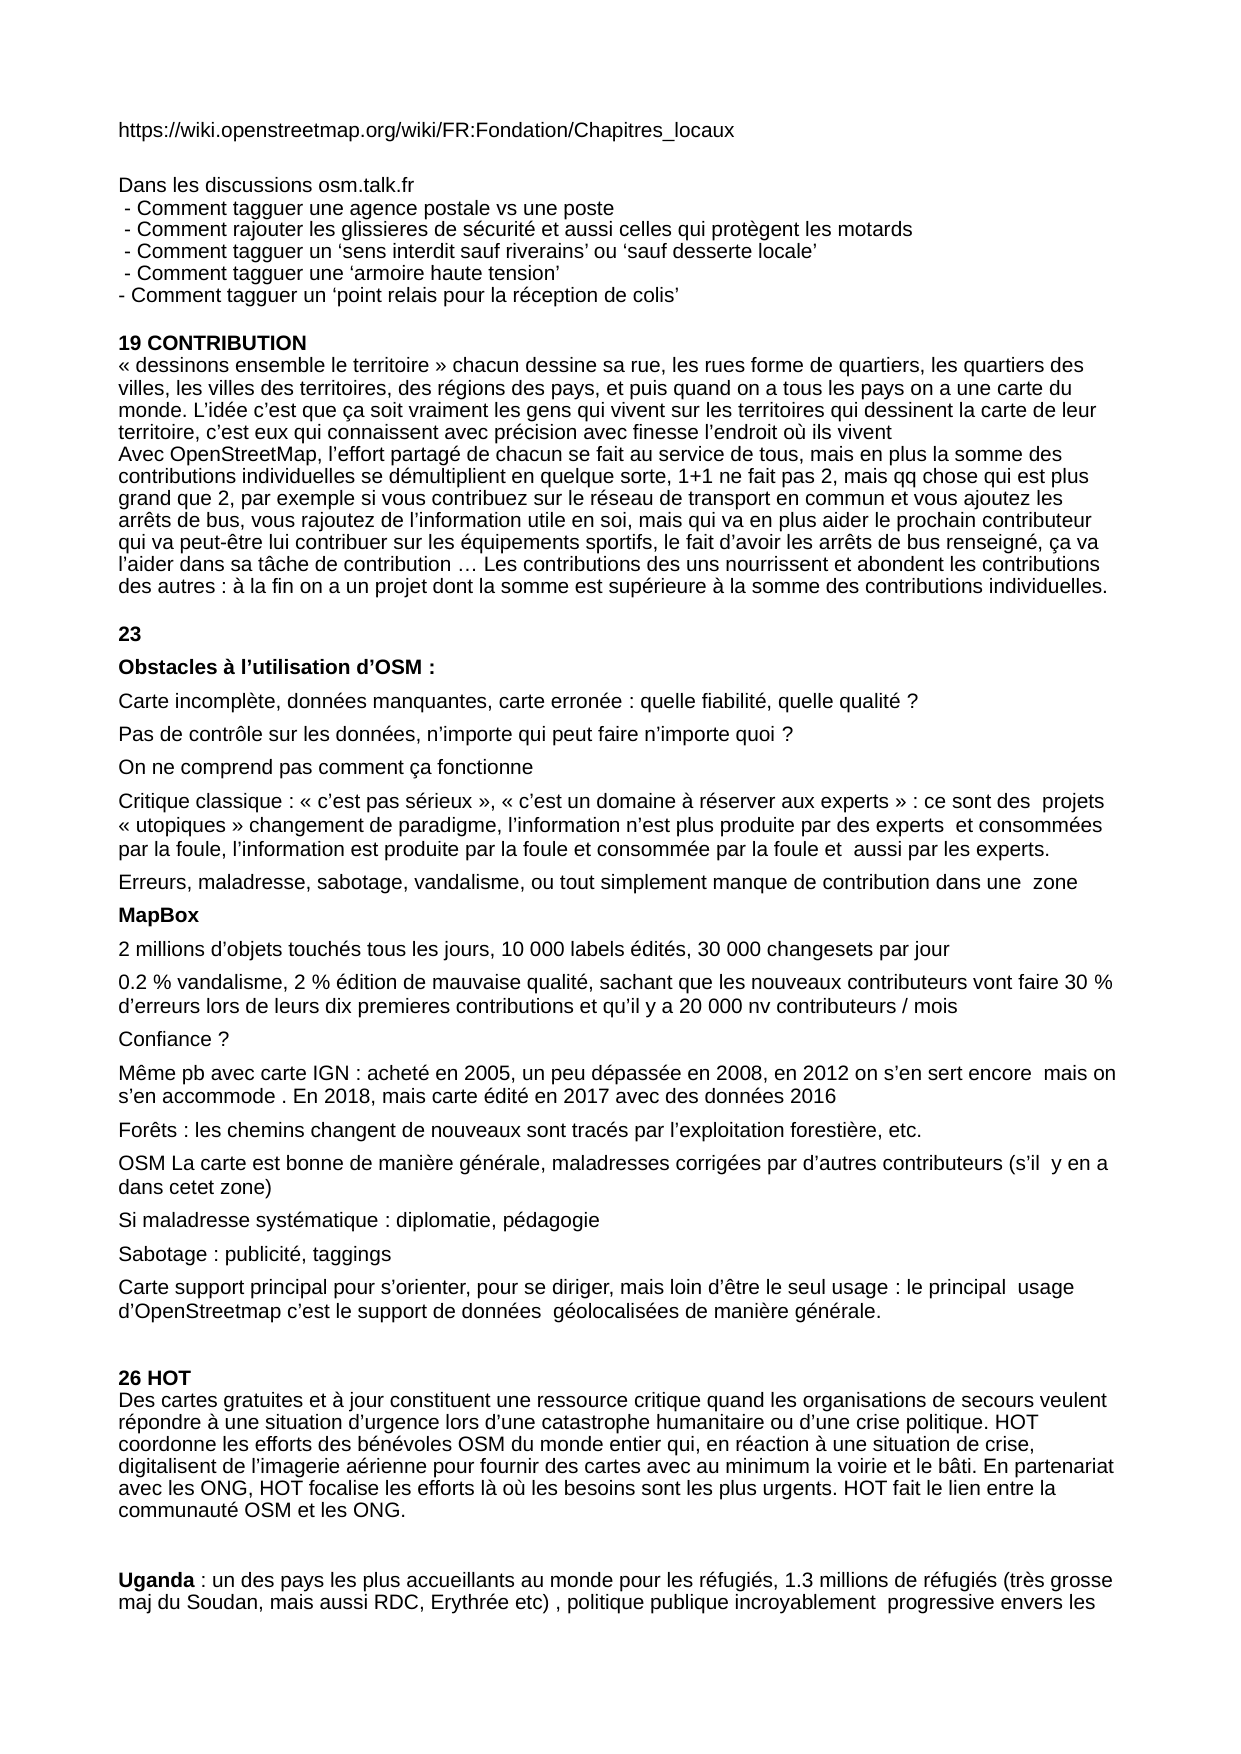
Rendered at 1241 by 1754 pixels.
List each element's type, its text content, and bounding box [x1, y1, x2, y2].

text Obstacles à l’utilisation d’OSM : [118, 655, 1122, 679]
text 0.2 % vandalisme, 2 % édition de mauvaise qualité, sachant que les nouveaux contributeurs vont faire 30 % d’erreurs lors de leurs dix premieres contributions et qu’il y a 20 000 nv contributeurs / mois [118, 970, 1122, 1018]
text - Comment tagguer un ‘sens interdit sauf riverains’ ou ‘sauf desserte locale’ [118, 241, 1122, 263]
text Avec OpenStreetMap, l’effort partagé de chacun se fait au service de tous, mais en plus la somme des contributions individuelles se démultiplient en quelque sorte, 1+1 ne fait pas 2, mais qq chose qui est plus grand que 2, par exemple si vous contribuez sur le réseau de transport en commun et vous ajoutez les arrêts de bus, vous rajoutez de l’information utile en soi, mais qui va en plus aider le prochain contributeur qui va peut-être lui contribuer sur les équipements sportifs, le fait d’avoir les arrêts de bus renseigné, ça va l’aider dans sa tâche de contribution … Les contributions des uns nourrissent et abondent les contributions des autres : à la fin on a un projet dont la somme est supérieure à la somme des contributions individuelles. [118, 443, 1122, 598]
text 26 HOT [118, 1366, 1122, 1389]
text Sabotage : publicité, taggings [118, 1242, 1122, 1266]
text On ne comprend pas comment ça fonctionne [118, 755, 1122, 779]
text Dans les discussions osm.talk.fr [118, 175, 1122, 197]
text Erreurs, maladresse, sabotage, vandalisme, ou tout simplement manque de contribution dans une zone [118, 870, 1122, 894]
text 19 CONTRIBUTION [118, 331, 1122, 355]
text « dessinons ensemble le territoire » chacun dessine sa rue, les rues forme de quartiers, les quartiers des villes, les villes des territoires, des régions des pays, et puis quand on a tous les pays on a une carte du monde. L’idée c’est que ça soit vraiment les gens qui vivent sur les territoires qui dessinent la carte de leur territoire, c’est eux qui connaissent avec précision avec finesse l’endroit où ils vivent [118, 355, 1122, 443]
text 2 millions d’objets touchés tous les jours, 10 000 labels édités, 30 000 changesets par jour [118, 936, 1122, 960]
text OSM La carte est bonne de manière générale, maladresses corrigées par d’autres contributeurs (s’il y en a dans cetet zone) [118, 1151, 1122, 1199]
text MapBox [118, 903, 1122, 927]
text Même pb avec carte IGN : acheté en 2005, un peu dépassée en 2008, en 2012 on s’en sert encore mais on s’en accommode . En 2018, mais carte édité en 2017 avec des données 2016 [118, 1060, 1122, 1108]
text Confiance ? [118, 1027, 1122, 1051]
text Critique classique : « c’est pas sérieux », « c’est un domaine à réserver aux experts » : ce sont des projets « utopiques » changement de paradigme, l’information n’est plus produite par des experts et consommées par la foule, l’information est produite par la foule et consommée par la foule et aussi par les experts. [118, 788, 1122, 860]
text https://wiki.openstreetmap.org/wiki/FR:Fondation/Chapitres_locaux [118, 118, 1122, 142]
text Carte support principal pour s’orienter, pour se diriger, mais loin d’être le seul usage : le principal usage d’OpenStreetmap c’est le support de données géolocalisées de manière générale. [118, 1275, 1122, 1323]
text Carte incomplète, données manquantes, carte erronée : quelle fiabilité, quelle qualité ? [118, 688, 1122, 712]
text - Comment tagguer une ‘armoire haute tension’ [118, 263, 1122, 285]
text Si maladresse systématique : diplomatie, pédagogie [118, 1208, 1122, 1232]
text Uganda : un des pays les plus accueillants au monde pour les réfugiés, 1.3 millions de réfugiés (très grosse maj du Soudan, mais aussi RDC, Erythrée etc) , politique publique incroyablement progressive envers les [118, 1570, 1122, 1614]
text - Comment tagguer une agence postale vs une poste [118, 197, 1122, 219]
text Pas de contrôle sur les données, n’importe qui peut faire n’importe quoi ? [118, 722, 1122, 746]
text - Comment tagguer un ‘point relais pour la réception de colis’ [118, 285, 1122, 307]
text Des cartes gratuites et à jour constituent une ressource critique quand les organisations de secours veulent répondre à une situation d’urgence lors d’une catastrophe humanitaire ou d’une crise politique. HOT coordonne les efforts des bénévoles OSM du monde entier qui, en réaction à une situation de crise, digitalisent de l’imagerie aérienne pour fournir des cartes avec au minimum la voirie et le bâti. En partenariat avec les ONG, HOT focalise les efforts là où les besoins sont les plus urgents. HOT fait le lien entre la communauté OSM et les ONG. [118, 1389, 1122, 1522]
text 23 [118, 622, 1122, 646]
text Forêts : les chemins changent de nouveaux sont tracés par l’exploitation forestière, etc. [118, 1118, 1122, 1142]
text - Comment rajouter les glissieres de sécurité et aussi celles qui protègent les motards [118, 219, 1122, 241]
